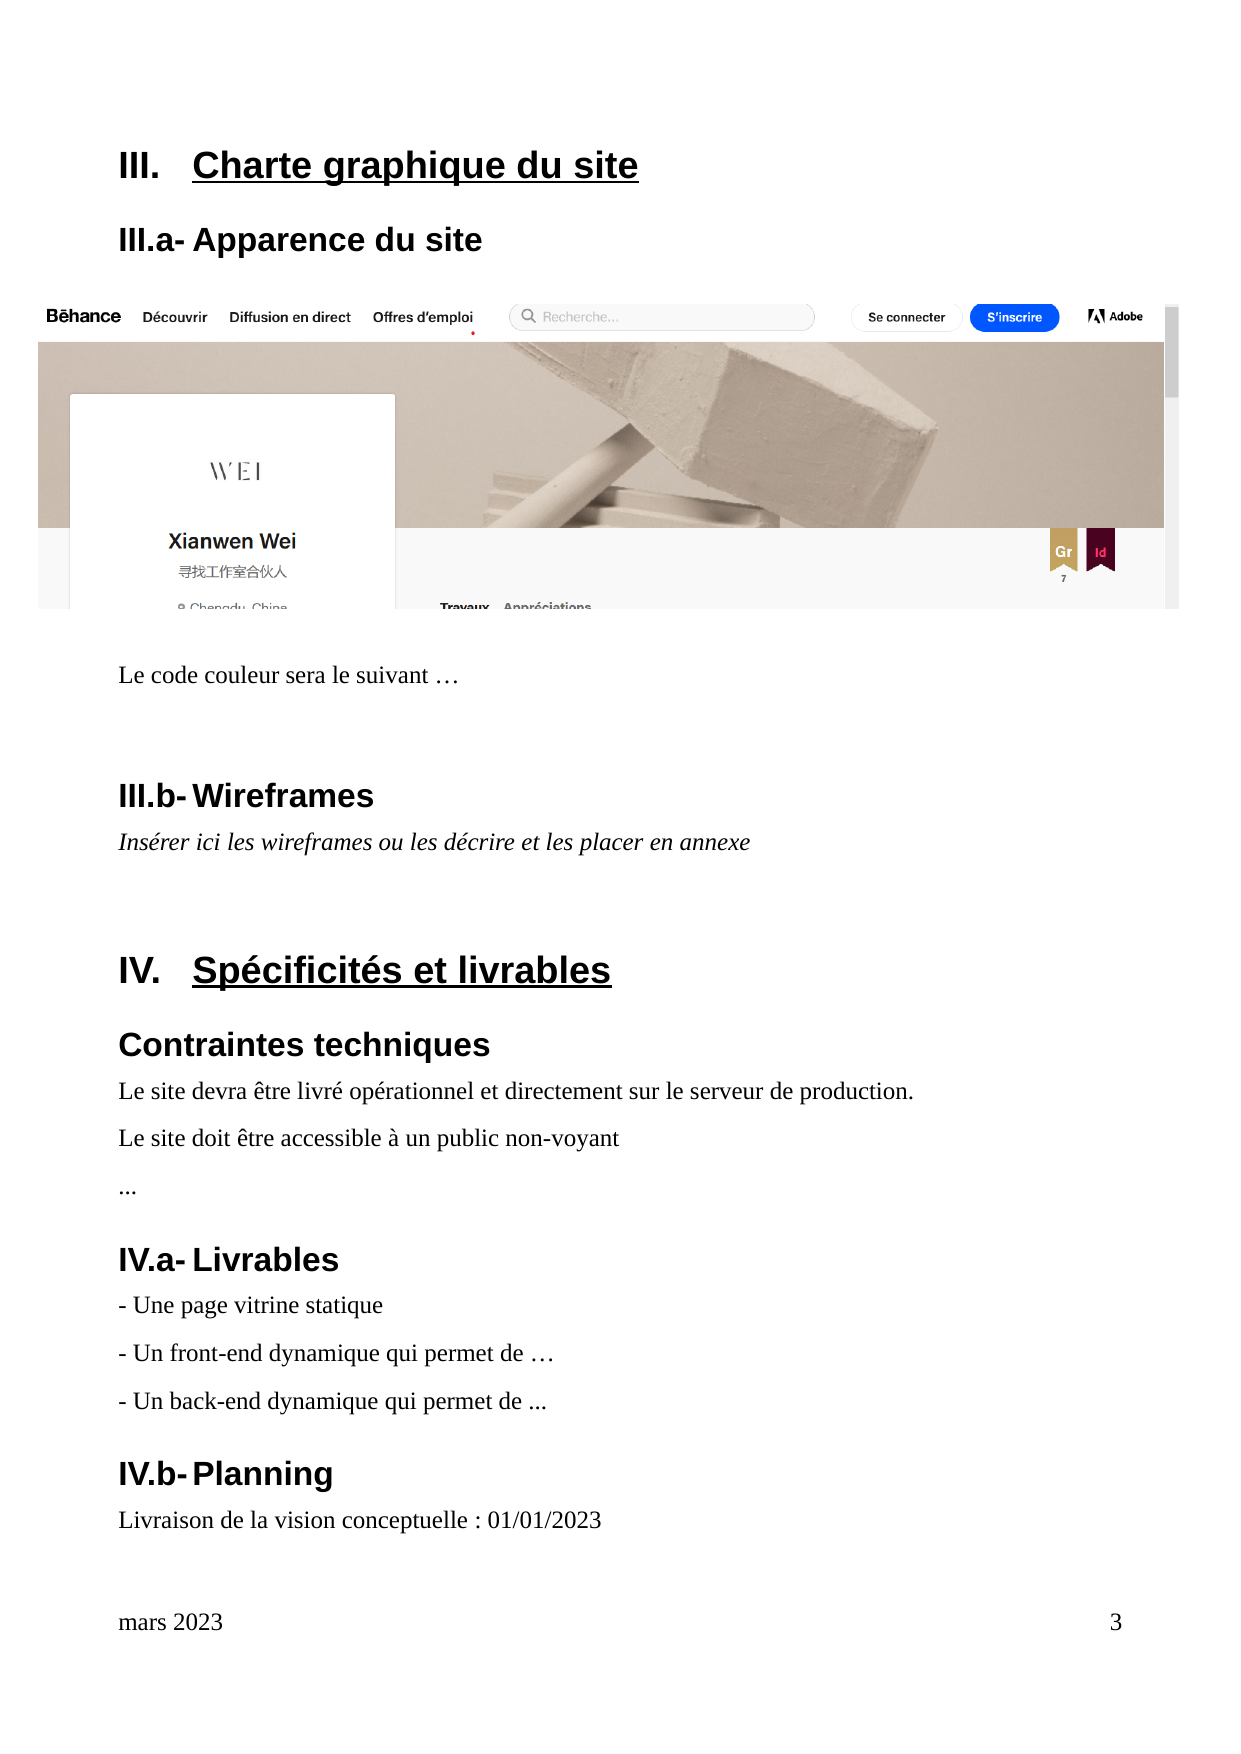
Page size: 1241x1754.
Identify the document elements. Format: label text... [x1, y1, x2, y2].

subtitle Charte graphique du site [118, 143, 1122, 187]
text Livraison de la vision conceptuelle : 01/01/2023 [118, 1505, 1122, 1534]
subtitle Livrables [118, 1239, 1122, 1278]
picture [38, 304, 1179, 609]
text Le code couleur sera le suivant … [118, 660, 1122, 689]
text - Une page vitrine statique [118, 1291, 1122, 1319]
subtitle Wireframes [118, 776, 1122, 815]
text ... [118, 1171, 1122, 1200]
text Insérer ici les wireframes ou les décrire et les placer en annexe [118, 827, 1122, 856]
text Le site doit être accessible à un public non-voyant [118, 1123, 1122, 1152]
text - Un front-end dynamique qui permet de … [118, 1338, 1122, 1367]
text - Un back-end dynamique qui permet de ... [118, 1386, 1122, 1414]
subtitle Apparence du site [118, 220, 1122, 259]
subtitle Planning [118, 1454, 1122, 1493]
text Le site devra être livré opérationnel et directement sur le serveur de production. [118, 1076, 1122, 1104]
subtitle Spécificités et livrables [118, 948, 1122, 991]
subtitle Contraintes techniques [118, 1024, 1122, 1063]
